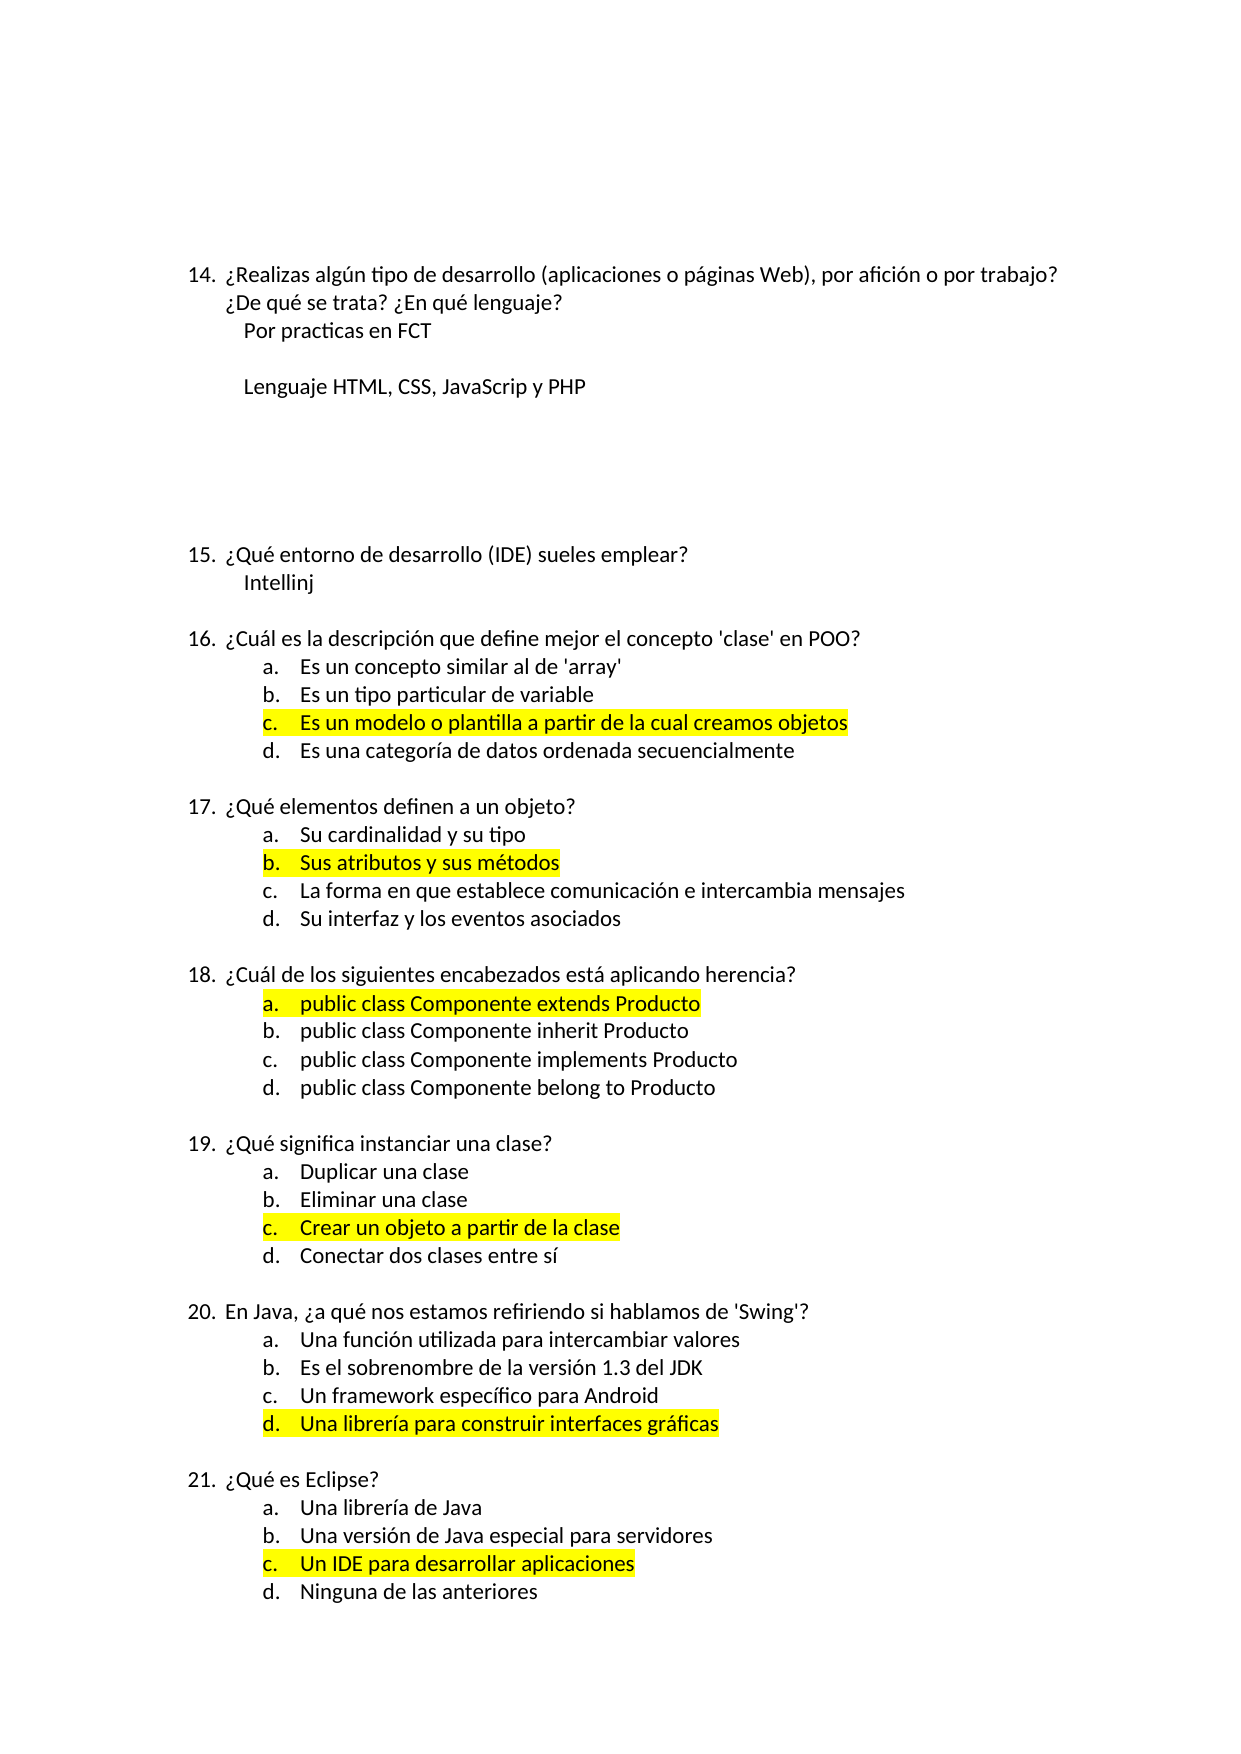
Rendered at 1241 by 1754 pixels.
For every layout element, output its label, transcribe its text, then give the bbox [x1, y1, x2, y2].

list public class Componente implements Producto [262, 1045, 1090, 1073]
list Sus atributos y sus métodos [262, 848, 1090, 877]
list public class Componente extends Producto [262, 989, 1090, 1017]
list Crear un objeto a partir de la clase [262, 1213, 1090, 1241]
list public class Componente belong to Producto [262, 1073, 1090, 1101]
list ¿Qué elementos definen a un objeto? [187, 792, 1090, 821]
list Es una categoría de datos ordenada secuencialmente [262, 736, 1090, 764]
list ¿Qué significa instanciar una clase? [187, 1129, 1090, 1157]
text Por practicas en FCT [150, 316, 1090, 344]
list Su interfaz y los eventos asociados [262, 904, 1090, 933]
list La forma en que establece comunicación e intercambia mensajes [262, 877, 1090, 904]
list public class Componente inherit Producto [262, 1017, 1090, 1045]
list ¿Qué es Eclipse? [187, 1465, 1090, 1493]
list ¿Cuál es la descripción que define mejor el concepto 'clase' en POO? [187, 624, 1090, 652]
list ¿Realizas algún tipo de desarrollo (aplicaciones o páginas Web), por afición o por trabajo? ¿De qué se trata? ¿En qué lenguaje? [187, 260, 1090, 316]
list Es un tipo particular de variable [262, 680, 1090, 708]
list Eliminar una clase [262, 1185, 1090, 1213]
list Una función utilizada para intercambiar valores [262, 1325, 1090, 1353]
list Un framework específico para Android [262, 1381, 1090, 1409]
text Intellinj [150, 568, 1090, 596]
list ¿Cuál de los siguientes encabezados está aplicando herencia? [187, 961, 1090, 989]
list Su cardinalidad y su tipo [262, 821, 1090, 848]
list Una librería de Java [262, 1493, 1090, 1521]
list Una librería para construir interfaces gráficas [262, 1409, 1090, 1437]
list ¿Qué entorno de desarrollo (IDE) sueles emplear? [187, 540, 1090, 568]
list Conectar dos clases entre sí [262, 1241, 1090, 1269]
list Ninguna de las anteriores [262, 1577, 1090, 1605]
list Una versión de Java especial para servidores [262, 1521, 1090, 1549]
list Es un concepto similar al de 'array' [262, 652, 1090, 680]
list Duplicar una clase [262, 1157, 1090, 1185]
list En Java, ¿a qué nos estamos refiriendo si hablamos de 'Swing'? [187, 1297, 1090, 1325]
list Un IDE para desarrollar aplicaciones [262, 1549, 1090, 1577]
list Es el sobrenombre de la versión 1.3 del JDK [262, 1353, 1090, 1381]
text Lenguaje HTML, CSS, JavaScrip y PHP [150, 372, 1090, 400]
list Es un modelo o plantilla a partir de la cual creamos objetos [262, 708, 1090, 736]
